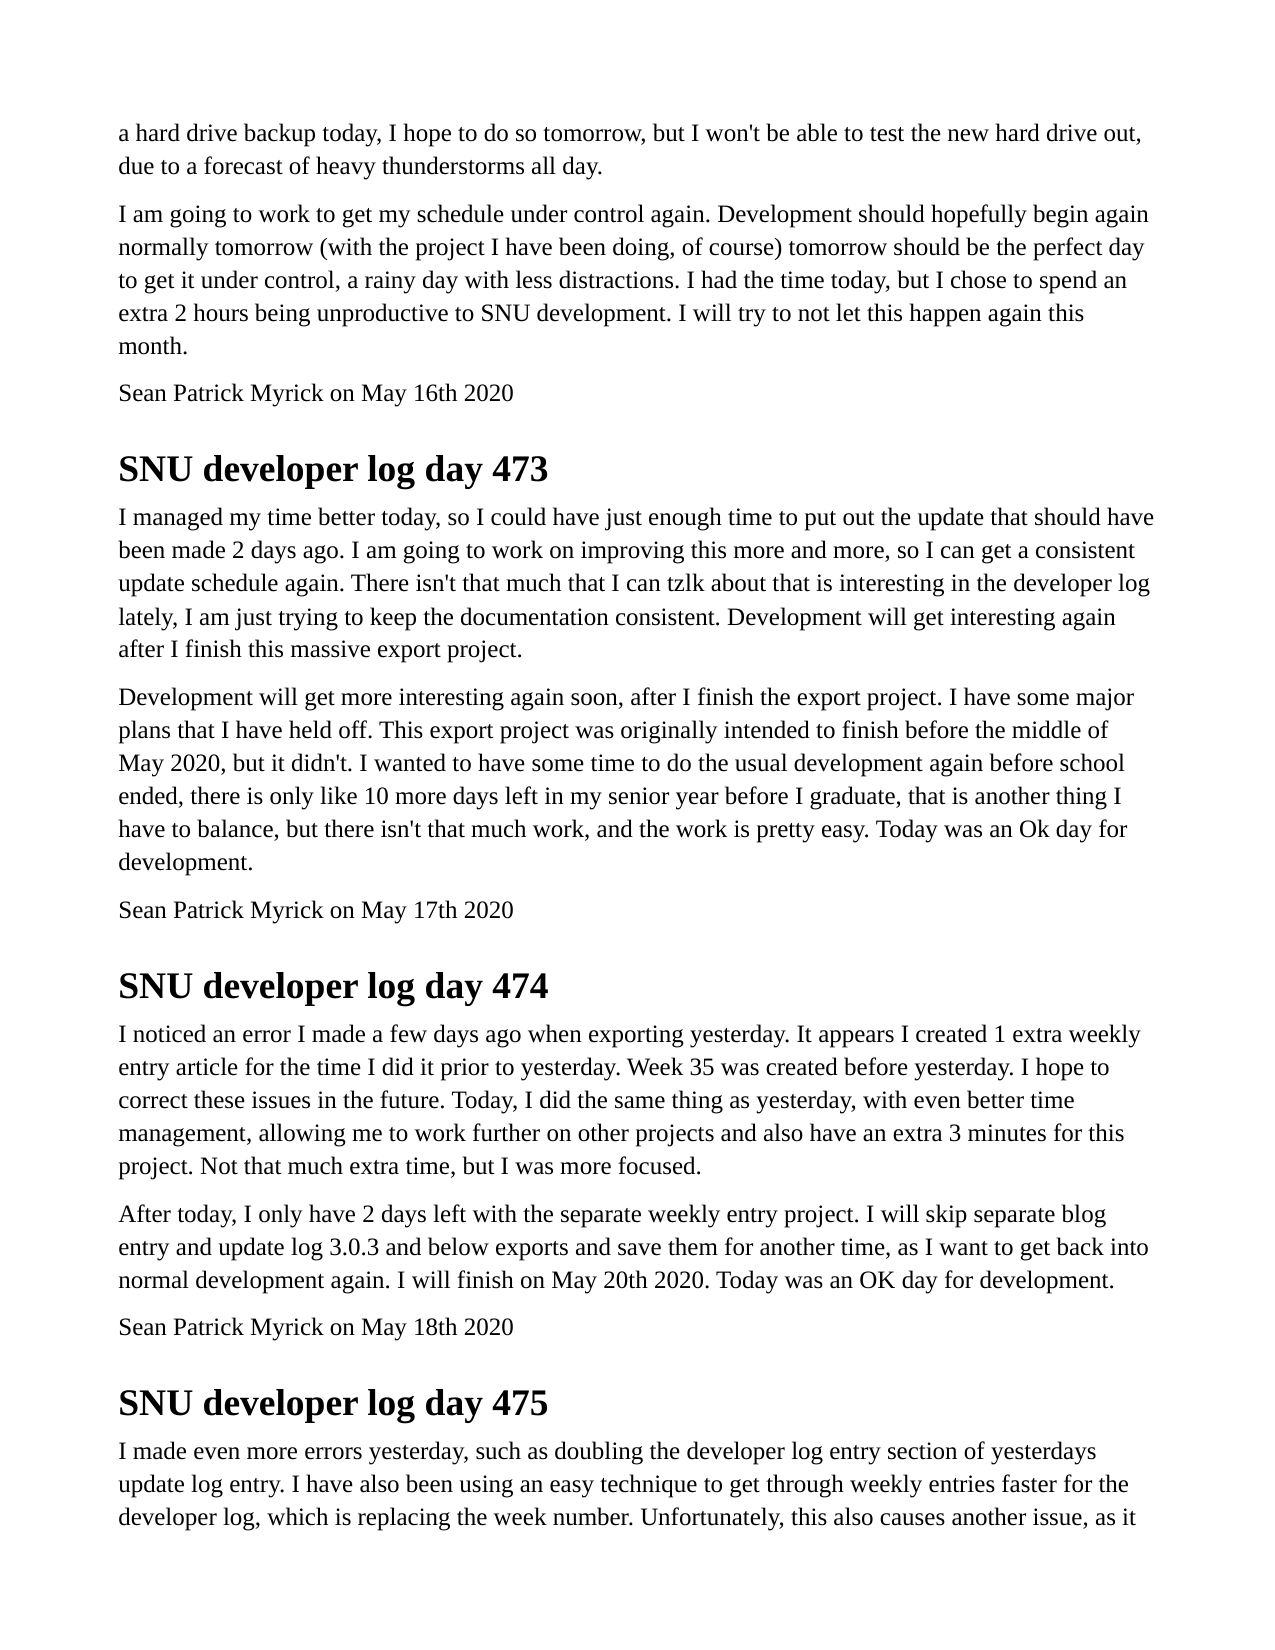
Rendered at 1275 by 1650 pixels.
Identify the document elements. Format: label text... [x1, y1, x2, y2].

text Development will get more interesting again soon, after I finish the export project. I have some major plans that I have held off. This export project was originally intended to finish before the middle of May 2020, but it didn't. I wanted to have some time to do the usual development again before school ended, there is only like 10 more days left in my senior year before I graduate, that is another thing I have to balance, but there isn't that much work, and the work is pretty easy. Today was an Ok day for development. [118, 682, 1157, 876]
subtitle SNU developer log day 475 [118, 1381, 1157, 1424]
subtitle SNU developer log day 474 [118, 963, 1157, 1006]
text I noticed an error I made a few days ago when exporting yesterday. It appears I created 1 extra weekly entry article for the time I did it prior to yesterday. Week 35 was created before yesterday. I hope to correct these issues in the future. Today, I did the same thing as yesterday, with even better time management, allowing me to work further on other projects and also have an extra 3 minutes for this project. Not that much extra time, but I was more focused. [118, 1019, 1157, 1180]
text I am going to work to get my schedule under control again. Development should hopefully begin again normally tomorrow (with the project I have been doing, of course) tomorrow should be the perfect day to get it under control, a rainy day with less distractions. I had the time today, but I chose to spend an extra 2 hours being unproductive to SNU development. I will try to not let this happen again this month. [118, 199, 1157, 359]
subtitle SNU developer log day 473 [118, 447, 1157, 490]
text Sean Patrick Myrick on May 18th 2020 [118, 1312, 1157, 1341]
text I made even more errors yesterday, such as doubling the developer log entry section of yesterdays update log entry. I have also been using an easy technique to get through weekly entries faster for the developer log, which is replacing the week number. Unfortunately, this also causes another issue, as it [118, 1436, 1157, 1531]
text Sean Patrick Myrick on May 16th 2020 [118, 378, 1157, 407]
text After today, I only have 2 days left with the separate weekly entry project. I will skip separate blog entry and update log 3.0.3 and below exports and save them for another time, as I want to get back into normal development again. I will finish on May 20th 2020. Today was an OK day for development. [118, 1199, 1157, 1293]
text Sean Patrick Myrick on May 17th 2020 [118, 895, 1157, 924]
text I managed my time better today, so I could have just enough time to put out the update that should have been made 2 days ago. I am going to work on improving this more and more, so I can get a consistent update schedule again. There isn't that much that I can tzlk about that is interesting in the developer log lately, I am just trying to keep the documentation consistent. Development will get interesting again after I finish this massive export project. [118, 502, 1157, 663]
text a hard drive backup today, I hope to do so tomorrow, but I won't be able to test the new hard drive out, due to a forecast of heavy thunderstorms all day. [118, 118, 1157, 180]
